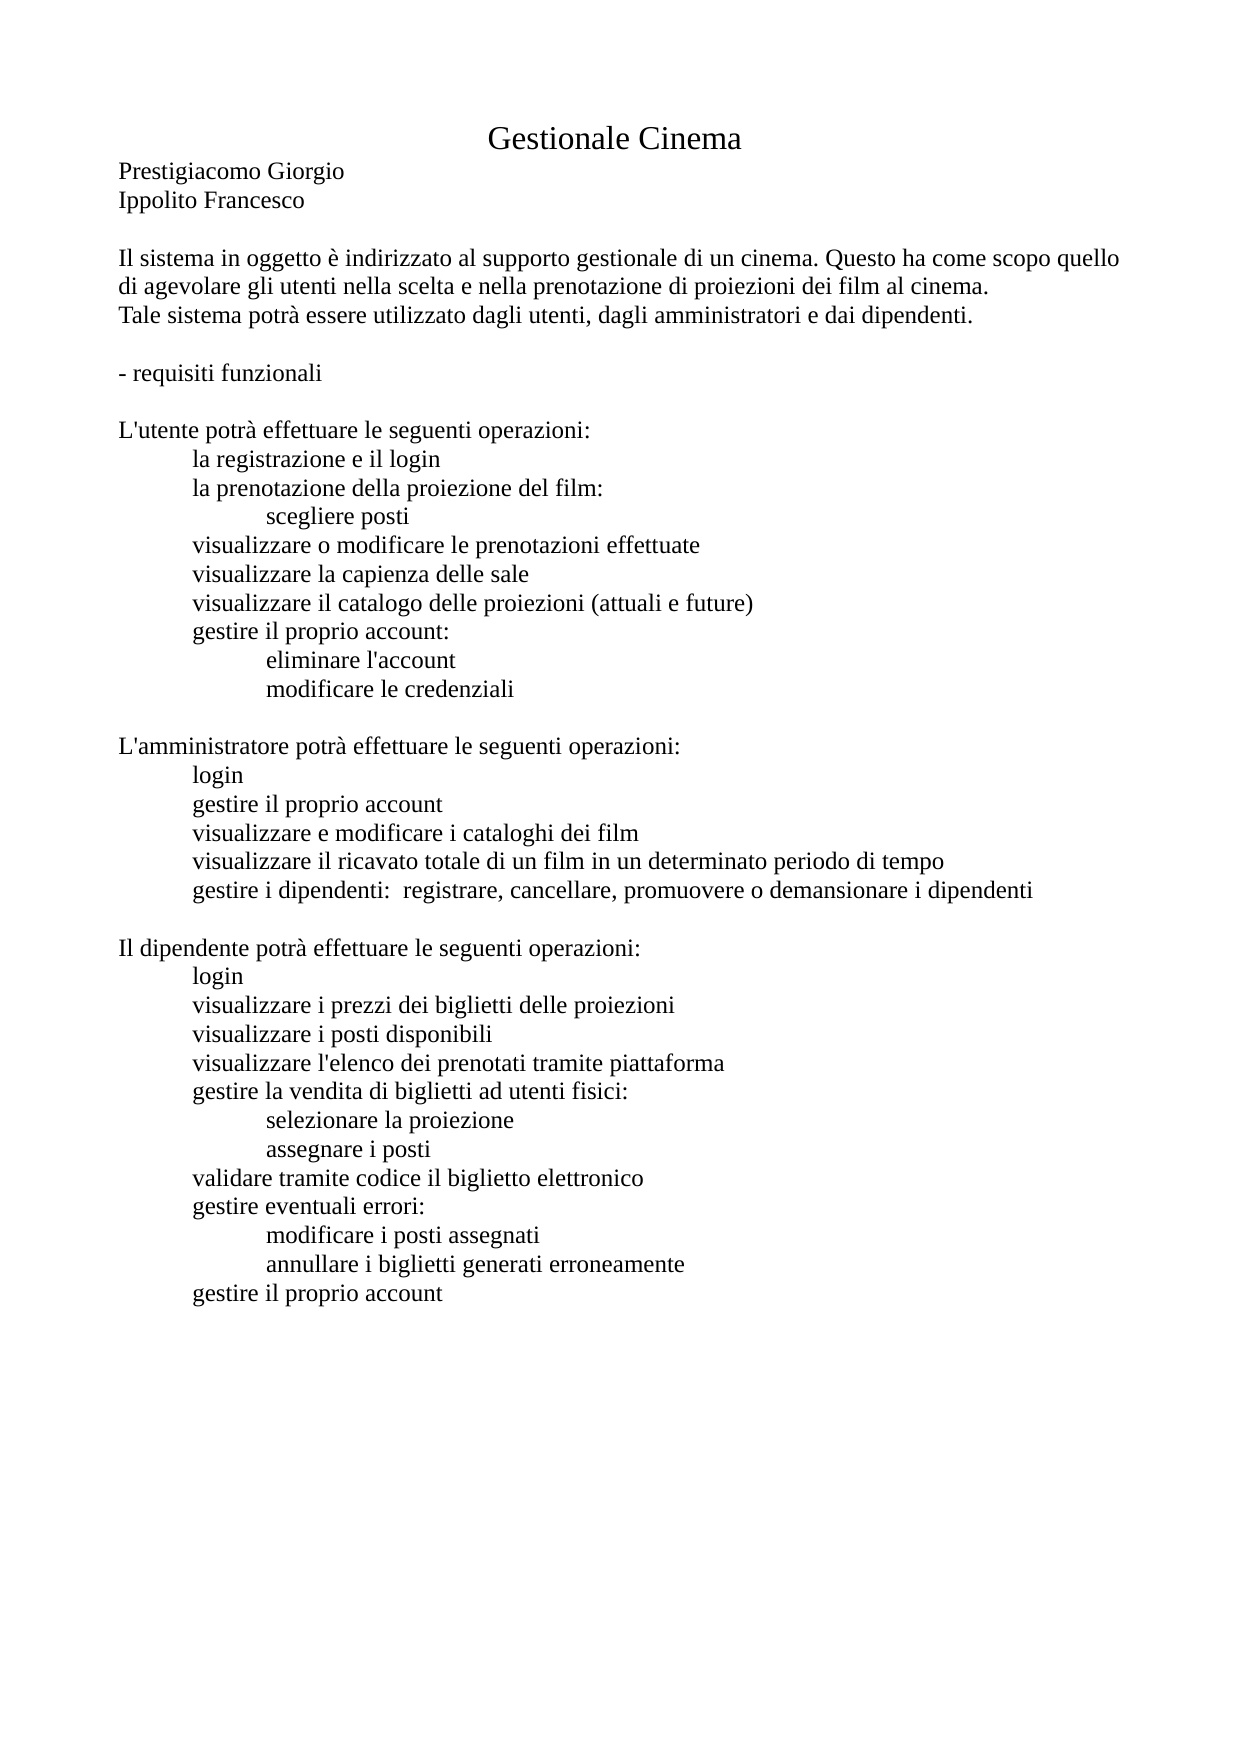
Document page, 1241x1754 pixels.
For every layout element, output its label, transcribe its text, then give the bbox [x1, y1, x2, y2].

text visualizzare la capienza delle sale [118, 559, 1122, 588]
text - requisiti funzionali [118, 358, 1122, 386]
text validare tramite codice il biglietto elettronico [118, 1163, 1122, 1191]
text gestire il proprio account: [118, 616, 1122, 645]
text eliminare l'account [118, 645, 1122, 674]
text Tale sistema potrà essere utilizzato dagli utenti, dagli amministratori e dai dipendenti. [118, 300, 1122, 329]
text login [118, 961, 1122, 990]
text gestire il proprio account [118, 789, 1122, 818]
text scegliere posti [118, 501, 1122, 530]
text assegnare i posti [118, 1134, 1122, 1163]
text visualizzare e modificare i cataloghi dei film [118, 818, 1122, 846]
text login [118, 760, 1122, 789]
text visualizzare il catalogo delle proiezioni (attuali e future) [118, 588, 1122, 616]
text la registrazione e il login [118, 444, 1122, 473]
text gestire i dipendenti: registrare, cancellare, promuovere o demansionare i dipendenti [118, 875, 1122, 904]
text visualizzare i posti disponibili [118, 1019, 1122, 1048]
text gestire la vendita di biglietti ad utenti fisici: [118, 1076, 1122, 1105]
text visualizzare l'elenco dei prenotati tramite piattaforma [118, 1048, 1122, 1076]
text la prenotazione della proiezione del film: [118, 473, 1122, 501]
text Il sistema in oggetto è indirizzato al supporto gestionale di un cinema. Questo ha come scopo quello di agevolare gli utenti nella scelta e nella prenotazione di proiezioni dei film al cinema. [118, 243, 1122, 300]
text Il dipendente potrà effettuare le seguenti operazioni: [118, 933, 1122, 961]
text gestire il proprio account [118, 1278, 1122, 1306]
text modificare i posti assegnati [118, 1220, 1122, 1249]
text selezionare la proiezione [118, 1105, 1122, 1134]
text Gestionale Cinema [118, 118, 1122, 156]
text gestire eventuali errori: [118, 1191, 1122, 1220]
text visualizzare o modificare le prenotazioni effettuate [118, 530, 1122, 559]
text modificare le credenziali [118, 674, 1122, 703]
text L'utente potrà effettuare le seguenti operazioni: [118, 415, 1122, 444]
text visualizzare il ricavato totale di un film in un determinato periodo di tempo [118, 846, 1122, 875]
text visualizzare i prezzi dei biglietti delle proiezioni [118, 990, 1122, 1019]
text annullare i biglietti generati erroneamente [118, 1249, 1122, 1278]
text Ippolito Francesco [118, 185, 1122, 214]
text Prestigiacomo Giorgio [118, 156, 1122, 185]
text L'amministratore potrà effettuare le seguenti operazioni: [118, 731, 1122, 760]
